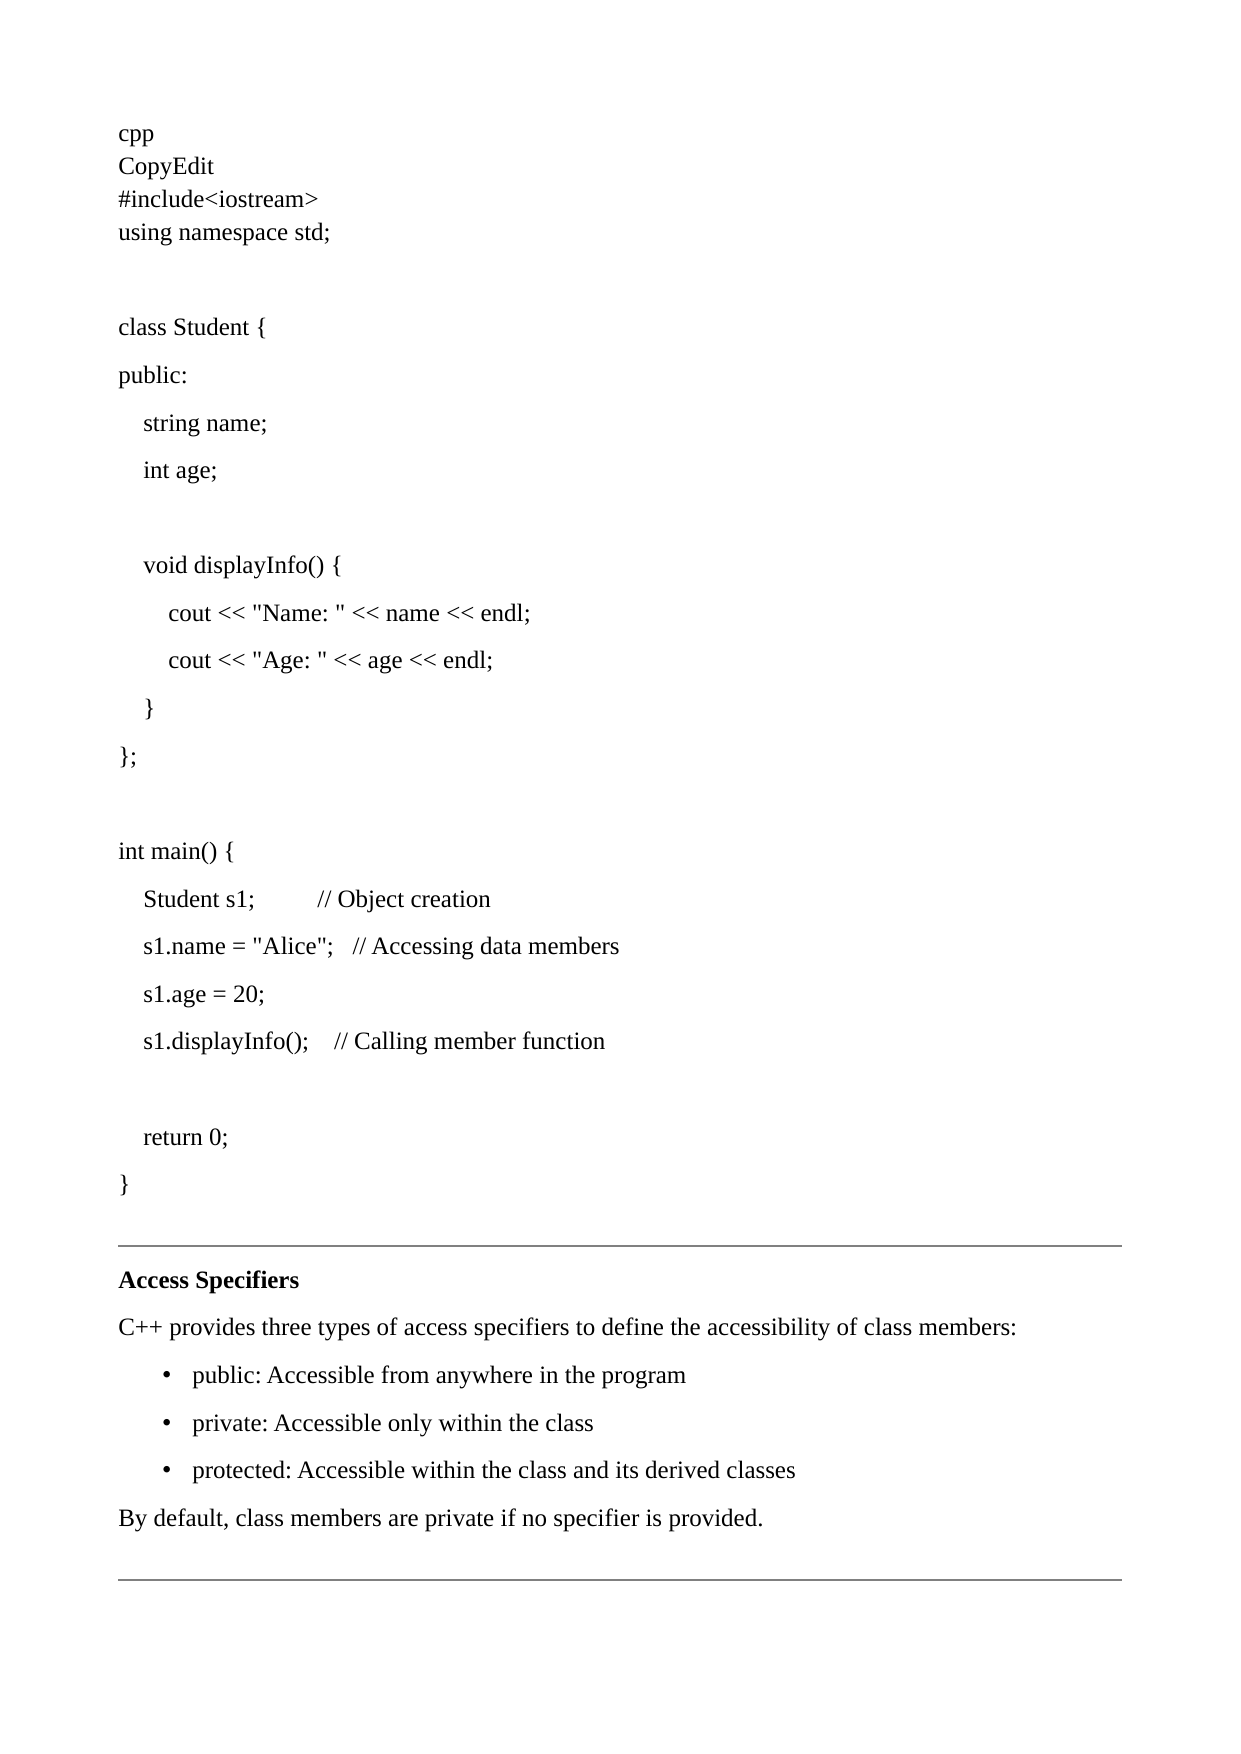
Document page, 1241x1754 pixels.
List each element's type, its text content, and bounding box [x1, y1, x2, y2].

text return 0; [118, 1122, 1122, 1150]
list private: Accessible only within the class [162, 1408, 1122, 1436]
text cout << "Name: " << name << endl; [118, 598, 1122, 627]
text Student s1; // Object creation [118, 884, 1122, 912]
text } [118, 693, 1122, 722]
text s1.displayInfo(); // Calling member function [118, 1026, 1122, 1055]
text s1.age = 20; [118, 979, 1122, 1008]
text class Student { [118, 312, 1122, 341]
text cout << "Age: " << age << endl; [118, 646, 1122, 674]
text int main() { [118, 836, 1122, 865]
text C++ provides three types of access specifiers to define the accessibility of class members: [118, 1312, 1122, 1341]
text public: [118, 360, 1122, 389]
text void displayInfo() { [118, 550, 1122, 579]
text s1.name = "Alice"; // Accessing data members [118, 931, 1122, 960]
text } [118, 1169, 1122, 1198]
list public: Accessible from anywhere in the program [162, 1360, 1122, 1389]
text cpp [118, 118, 1122, 147]
text By default, class members are private if no specifier is provided. [118, 1503, 1122, 1532]
text using namespace std; [118, 217, 1122, 246]
text int age; [118, 455, 1122, 484]
text CopyEdit [118, 151, 1122, 180]
list protected: Accessible within the class and its derived classes [162, 1455, 1122, 1484]
subtitle Access Specifiers [118, 1265, 1122, 1294]
text #include<iostream> [118, 184, 1122, 213]
text }; [118, 741, 1122, 769]
text string name; [118, 408, 1122, 436]
